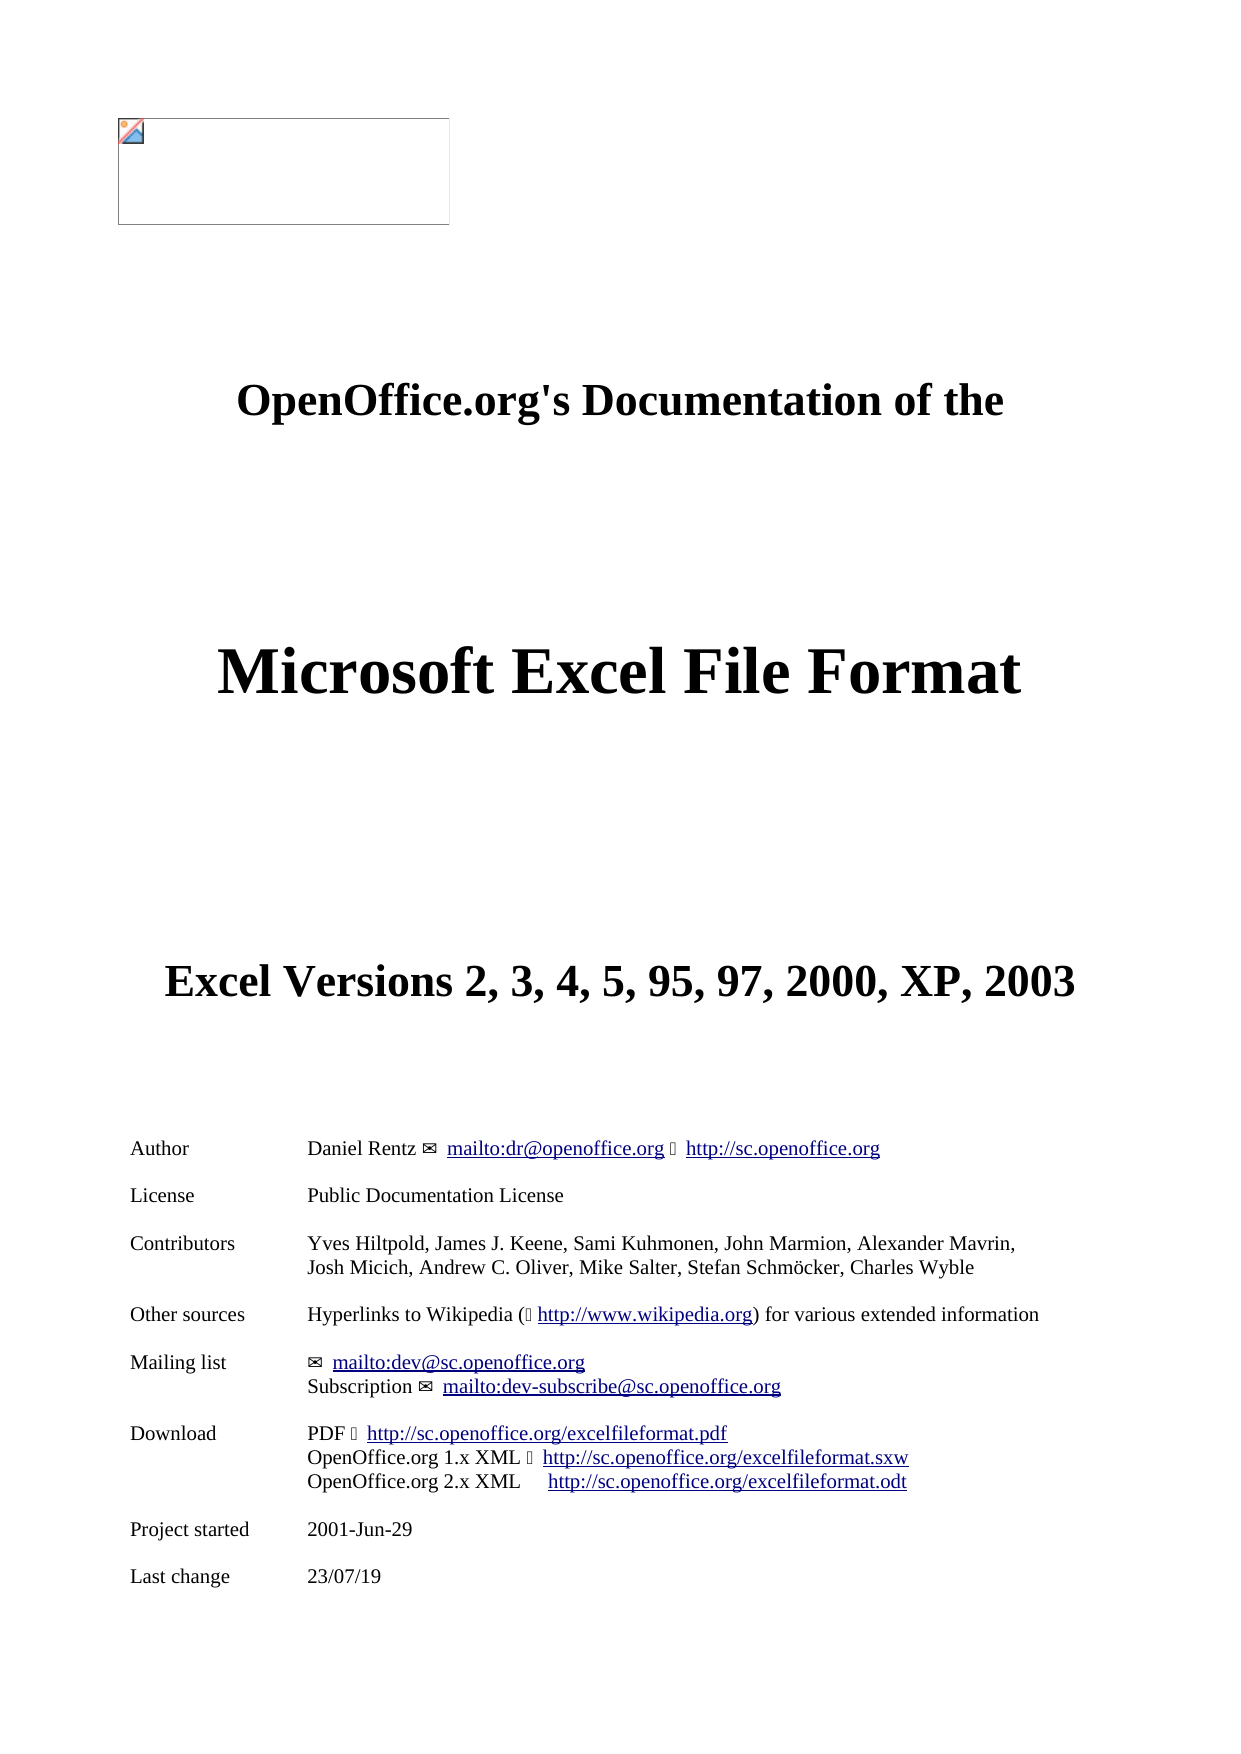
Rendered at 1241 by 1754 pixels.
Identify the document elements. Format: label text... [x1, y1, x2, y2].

table_cell Last change [118, 1552, 295, 1600]
table_header Daniel Rentz ✉ mailto:dr@openoffice.org  http://sc.openoffice.org [295, 1124, 1122, 1172]
table_cell Download [118, 1409, 295, 1505]
table_cell Other sources [118, 1291, 295, 1338]
table_header Author [118, 1124, 295, 1172]
table_cell 2008-May-20 [295, 1552, 1122, 1600]
title Microsoft Excel File Format [118, 632, 1122, 708]
table_cell Mailing list [118, 1338, 295, 1409]
table_cell Hyperlinks to Wikipedia ( http://www.wikipedia.org) for various extended information [295, 1291, 1122, 1338]
title OpenOffice.org's Documentation of the [118, 372, 1122, 425]
table_cell Contributors [118, 1219, 295, 1291]
title Excel Versions 2, 3, 4, 5, 95, 97, 2000, XP, 2003 [118, 953, 1122, 1006]
table_cell 2001-Jun-29 [295, 1505, 1122, 1552]
table_cell ✉ mailto:dev@sc.openoffice.org Subscription ✉ mailto:dev-subscribe@sc.openoffice.org [295, 1338, 1122, 1409]
table_cell Project started [118, 1505, 295, 1552]
table_cell Public Documentation License [295, 1172, 1122, 1219]
table_cell Yves Hiltpold, James J. Keene, Sami Kuhmonen, John Marmion, Alexander Mavrin, Josh Micich, Andrew C. Oliver, Mike Salter, Stefan Schmöcker, Charles Wyble [295, 1219, 1122, 1291]
table_cell License [118, 1172, 295, 1219]
table_cell PDF  http://sc.openoffice.org/excelfileformat.pdf OpenOffice.org 1.x XML  http://sc.openoffice.org/excelfileformat.sxw OpenOffice.org 2.x XML  http://sc.openoffice.org/excelfileformat.odt [295, 1409, 1122, 1505]
